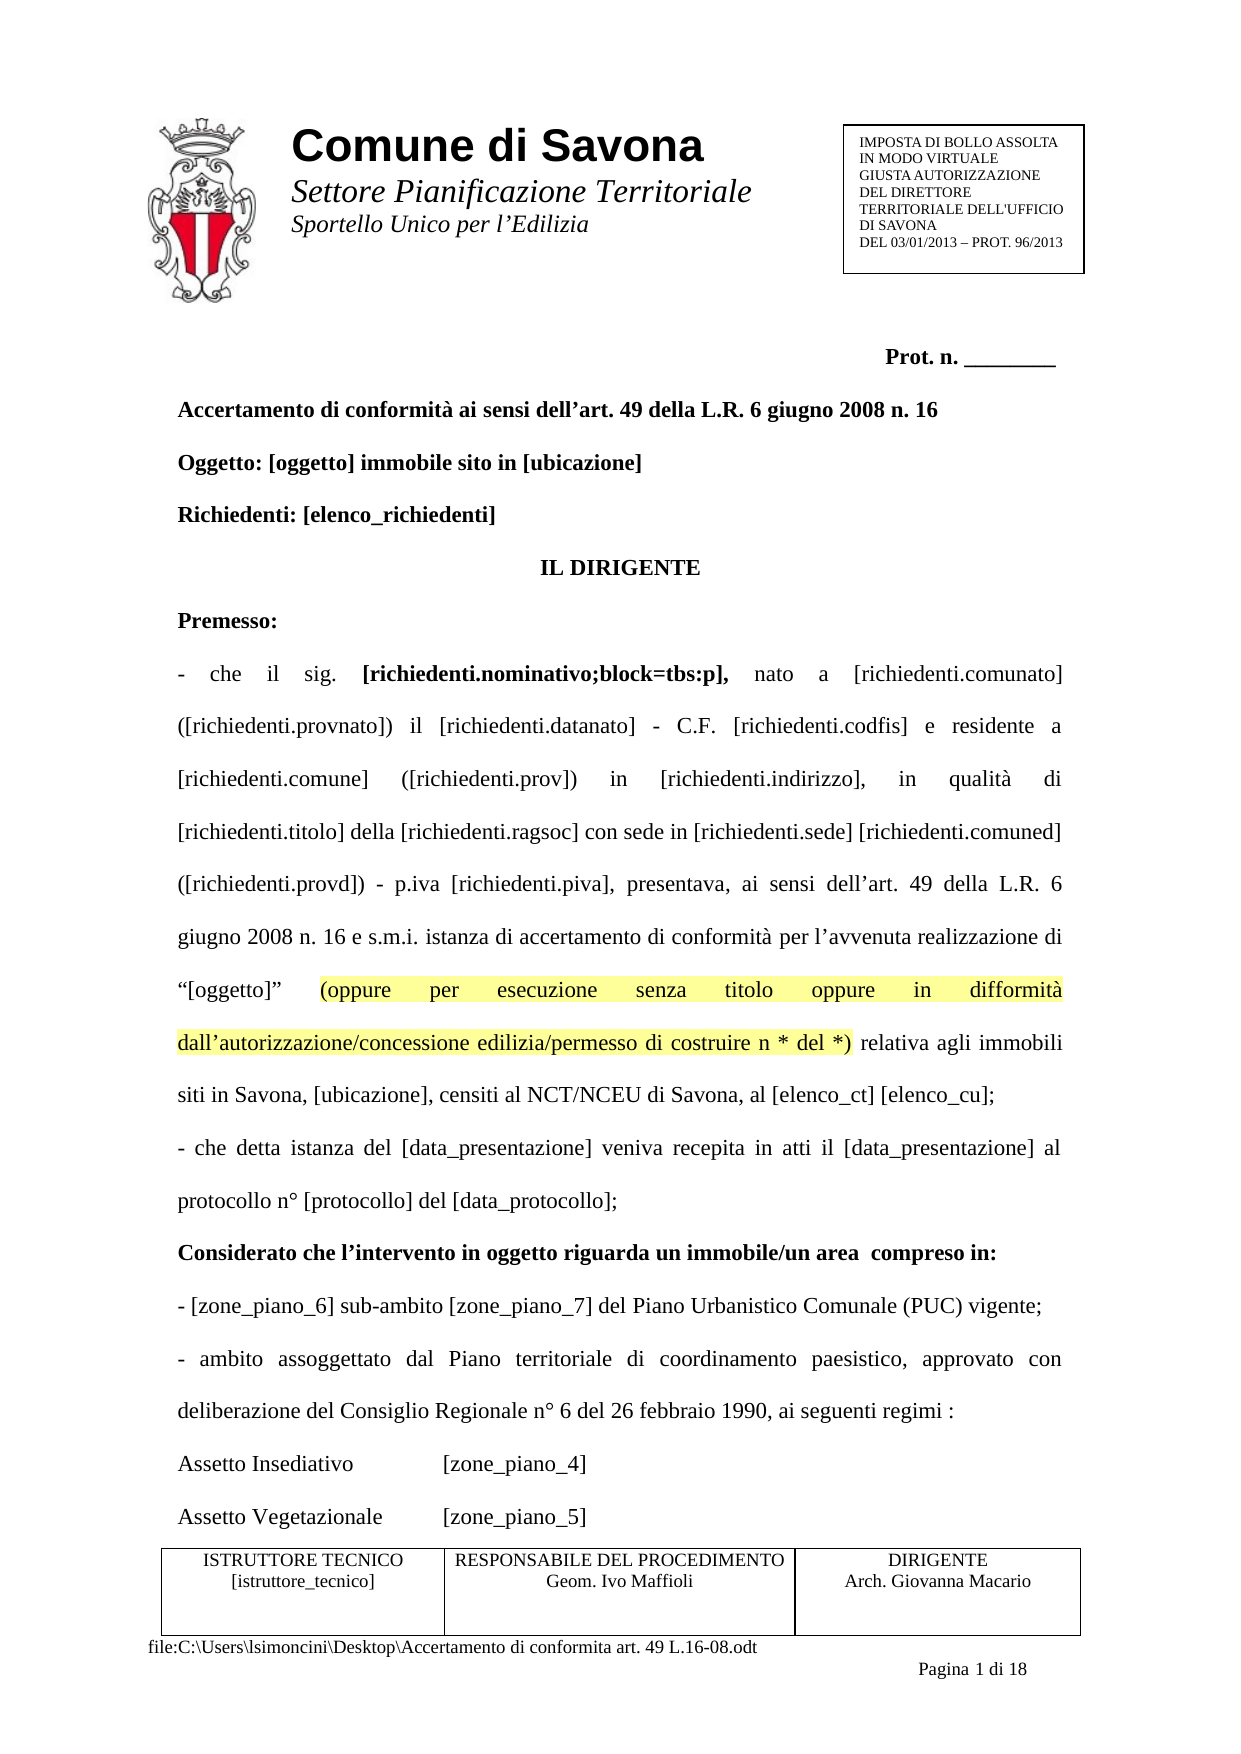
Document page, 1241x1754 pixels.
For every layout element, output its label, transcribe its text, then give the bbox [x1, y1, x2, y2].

text Richiedenti: [elenco_richiedenti] [177, 501, 1063, 528]
text Considerato che l’intervento in oggetto riguarda un immobile/un area compreso in: [177, 1239, 1063, 1266]
text Oggetto: [oggetto] immobile sito in [ubicazione] [177, 449, 1063, 475]
text Assetto Vegetazionale [zone_piano_5] [177, 1503, 1063, 1529]
picture [147, 118, 256, 303]
text Premesso: [177, 607, 1063, 633]
text GIUSTA AUTORIZZAZIONE DEL DIRETTORE TERRITORIALE DELL'UFFICIO DI SAVONA [859, 167, 1068, 234]
subtitle Prot. n. ________ [841, 343, 1063, 370]
text DEL 03/01/2013 – PROT. 96/2013 [859, 234, 1068, 251]
text Assetto Insediativo [zone_piano_4] [177, 1450, 1063, 1477]
text Settore Pianificazione Territoriale [256, 171, 842, 209]
text - che il sig. [richiedenti.nominativo;block=tbs:p], nato a [richiedenti.comunato] ([richiedenti.provnato]) il [richiedenti.datanato] - C.F. [richiedenti.codfis] e residente a [richiedenti.comune] ([richiedenti.prov]) in [richiedenti.indirizzo], in qualità di [richiedenti.titolo] della [richiedenti.ragsoc] con sede in [richiedenti.sede] [richiedenti.comuned] ([richiedenti.provd]) - p.iva [richiedenti.piva], presentava, ai sensi dell’art. 49 della L.R. 6 giugno 2008 n. 16 e s.m.i. istanza di accertamento di conformità per l’avvenuta realizzazione di “[oggetto]” (oppure per esecuzione senza titolo oppure in difformità dall’autorizzazione/concessione edilizia/permesso di costruire n * del *) relativa agli immobili siti in Savona, [ubicazione], censiti al NCT/NCEU di Savona, al [elenco_ct] [elenco_cu]; [177, 659, 1063, 1108]
text - [zone_piano_6] sub-ambito [zone_piano_7] del Piano Urbanistico Comunale (PUC) vigente; [177, 1292, 1063, 1318]
text IMPOSTA DI BOLLO ASSOLTA IN MODO VIRTUALE [859, 133, 1068, 167]
text Comune di Savona [256, 118, 1092, 171]
text Sportello Unico per l’Edilizia [256, 209, 842, 238]
text - ambito assoggettato dal Piano territoriale di coordinamento paesistico, approvato con deliberazione del Consiglio Regionale n° 6 del 26 febbraio 1990, ai seguenti regimi : [177, 1345, 1063, 1424]
text IL DIRIGENTE [177, 554, 1063, 581]
text Accertamento di conformità ai sensi dell’art. 49 della L.R. 6 giugno 2008 n. 16 [177, 396, 1063, 422]
text - che detta istanza del [data_presentazione] veniva recepita in atti il [data_presentazione] al protocollo n° [protocollo] del [data_protocollo]; [177, 1134, 1063, 1213]
